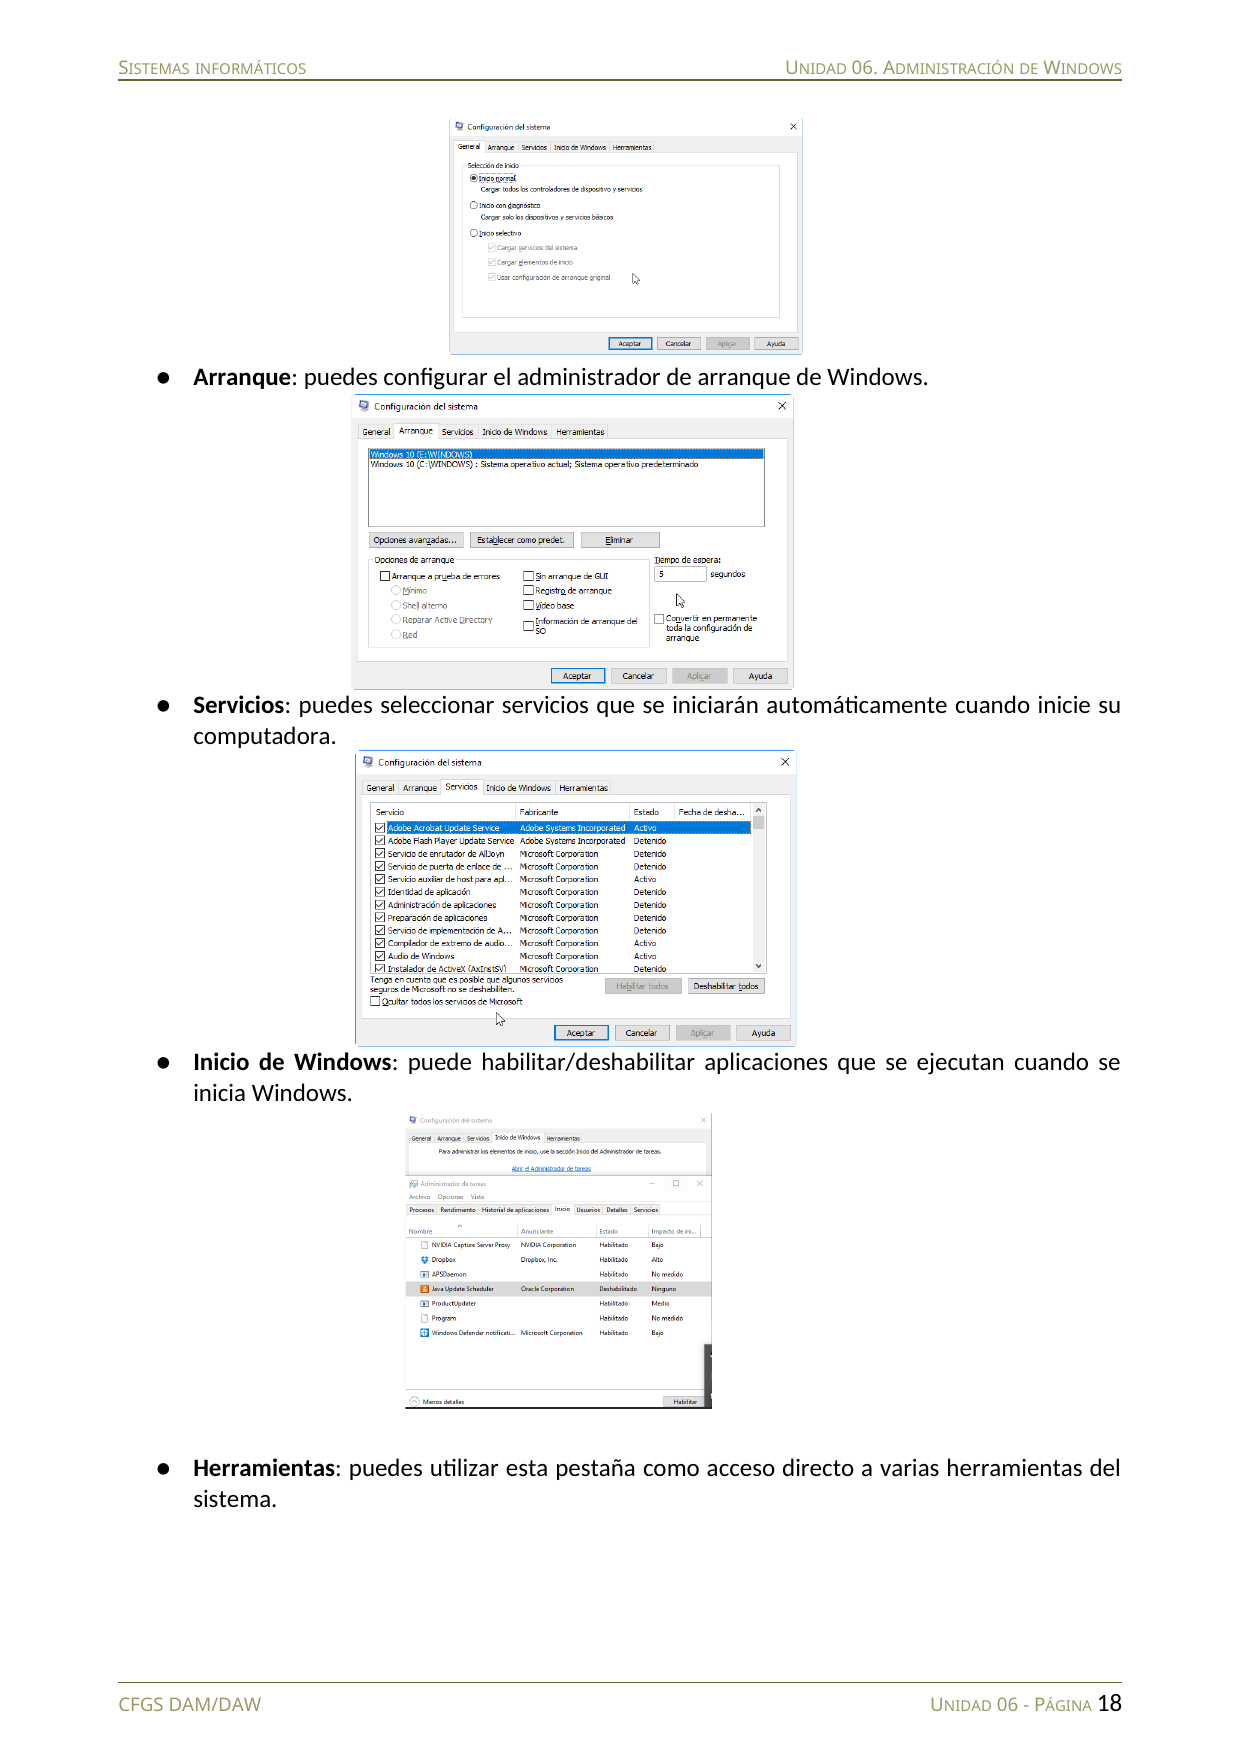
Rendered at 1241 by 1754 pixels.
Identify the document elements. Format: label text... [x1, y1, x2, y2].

list Herramientas: puedes utilizar esta pestaña como acceso directo a varias herramientas del sistema. [156, 1452, 1122, 1513]
picture [351, 394, 794, 690]
list Arranque: puedes configurar el administrador de arranque de Windows. [156, 361, 1122, 391]
list Inicio de Windows: puede habilitar/deshabilitar aplicaciones que se ejecutan cuando se inicia Windows. [156, 751, 1122, 1107]
picture [355, 750, 797, 1047]
picture [449, 118, 803, 355]
picture [405, 1113, 712, 1409]
list Servicios: puedes seleccionar servicios que se iniciarán automáticamente cuando inicie su computadora. [156, 391, 1122, 751]
